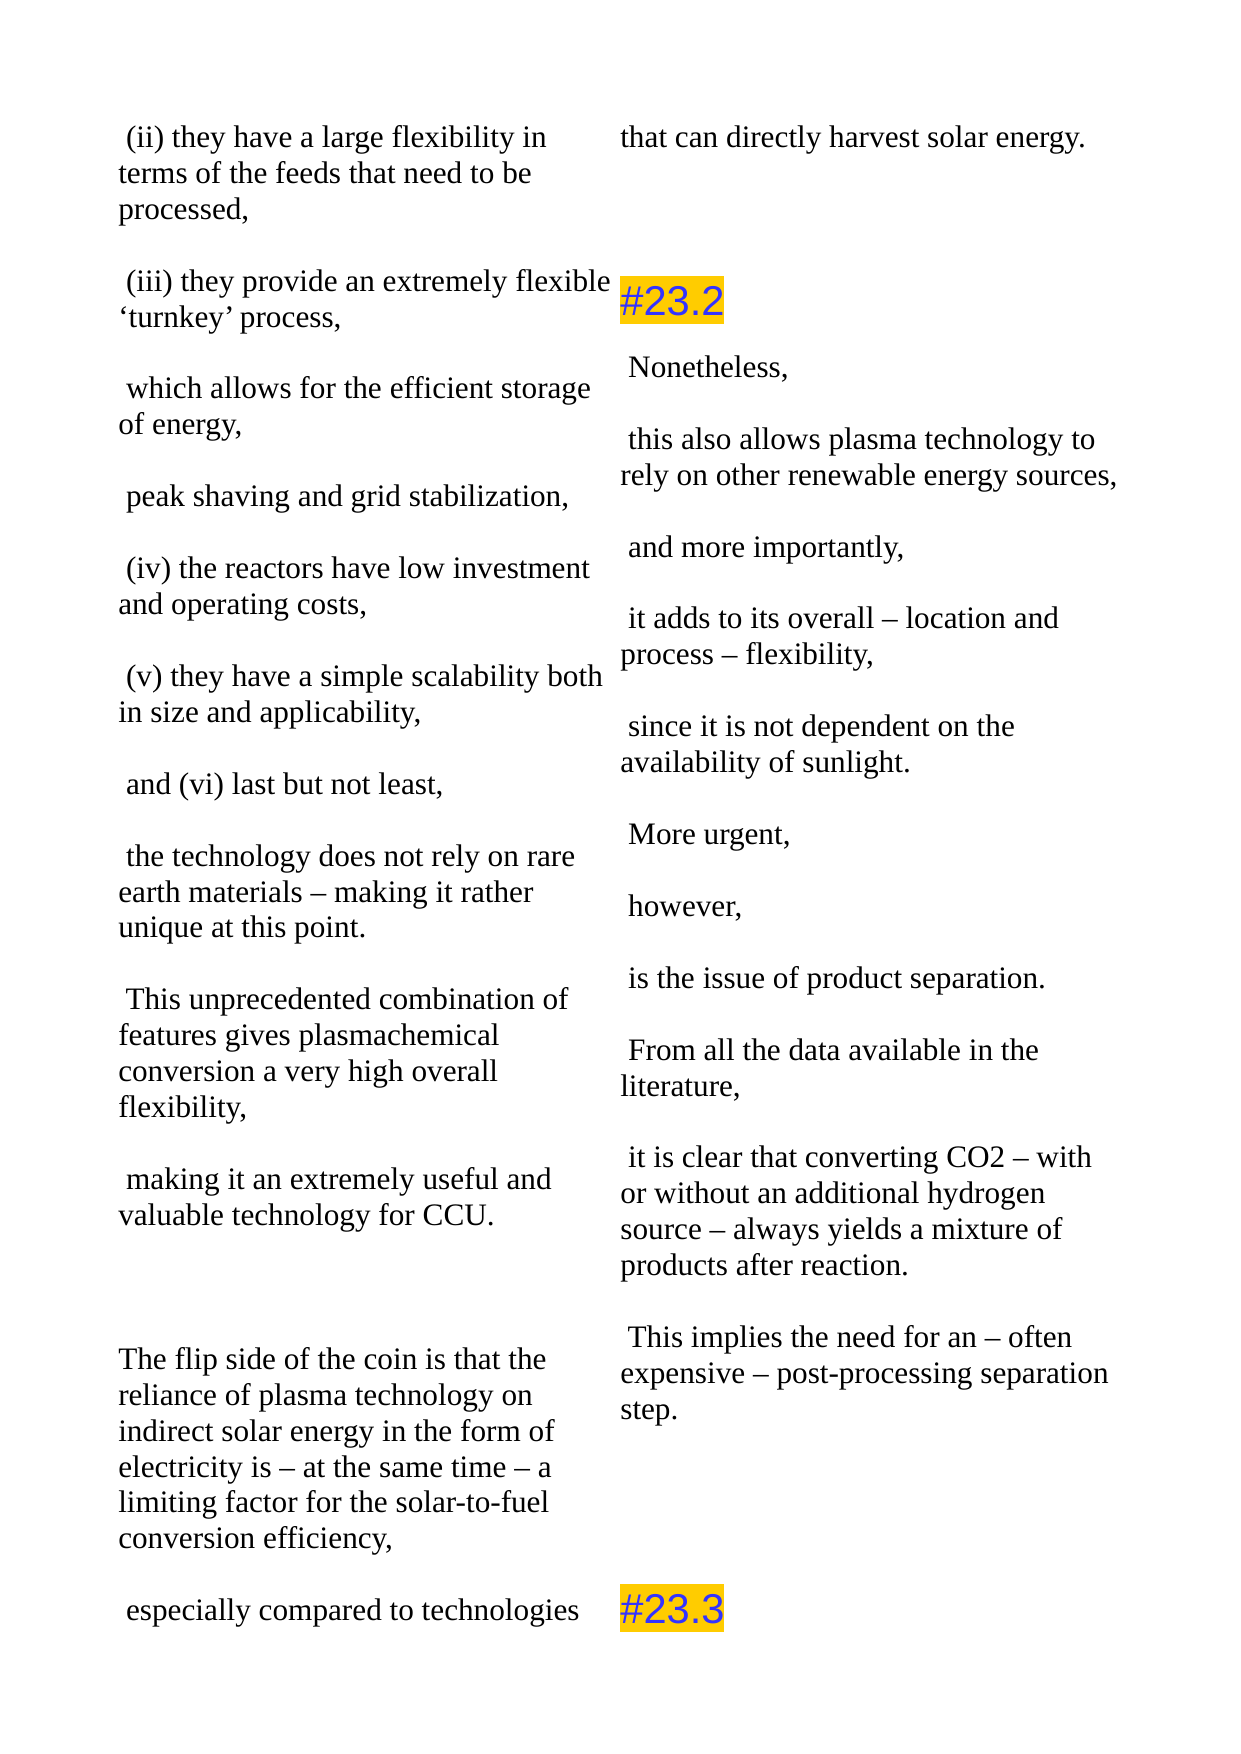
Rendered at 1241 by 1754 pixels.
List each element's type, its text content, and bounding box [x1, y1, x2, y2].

text it adds to its overall – location and process – flexibility, [620, 600, 1122, 672]
text This unprecedented combination of features gives plasmachemical conversion a very high overall flexibility, [118, 981, 620, 1124]
text making it an extremely useful and valuable technology for CCU. [118, 1160, 620, 1232]
text and (vi) last but not least, [118, 765, 620, 801]
text (iv) the reactors have low investment and operating costs, [118, 549, 620, 621]
text and more importantly, [620, 528, 1122, 564]
text the technology does not rely on rare earth materials – making it rather unique at this point. [118, 837, 620, 945]
text peak shaving and grid stabilization, [118, 477, 620, 513]
text especially compared to technologies [118, 1592, 620, 1627]
text which allows for the efficient storage of energy, [118, 370, 620, 442]
text (ii) they have a large flexibility in terms of the feeds that need to be processed, [118, 118, 620, 226]
text More urgent, [620, 815, 1122, 851]
text Nonetheless, [620, 348, 1122, 384]
text since it is not dependent on the availability of sunlight. [620, 707, 1122, 779]
text however, [620, 887, 1122, 923]
text this also allows plasma technology to rely on other renewable energy sources, [620, 420, 1122, 492]
text From all the data available in the literature, [620, 1031, 1122, 1103]
text that can directly harvest solar energy. [620, 118, 1122, 154]
text (v) they have a simple scalability both in size and applicability, [118, 657, 620, 729]
text This implies the need for an – often expensive – post-processing separation step. [620, 1318, 1122, 1426]
text #23.2 [620, 276, 1122, 324]
text The flip side of the coin is that the reliance of plasma technology on indirect solar energy in the form of electricity is – at the same time – a limiting factor for the solar-to-fuel conversion efficiency, [118, 1340, 620, 1556]
text (iii) they provide an extremely flexible ‘turnkey’ process, [118, 262, 620, 334]
text #23.3 [620, 1584, 1122, 1632]
text is the issue of product separation. [620, 959, 1122, 995]
text it is clear that converting CO2 – with or without an additional hydrogen source – always yields a mixture of products after reaction. [620, 1139, 1122, 1282]
